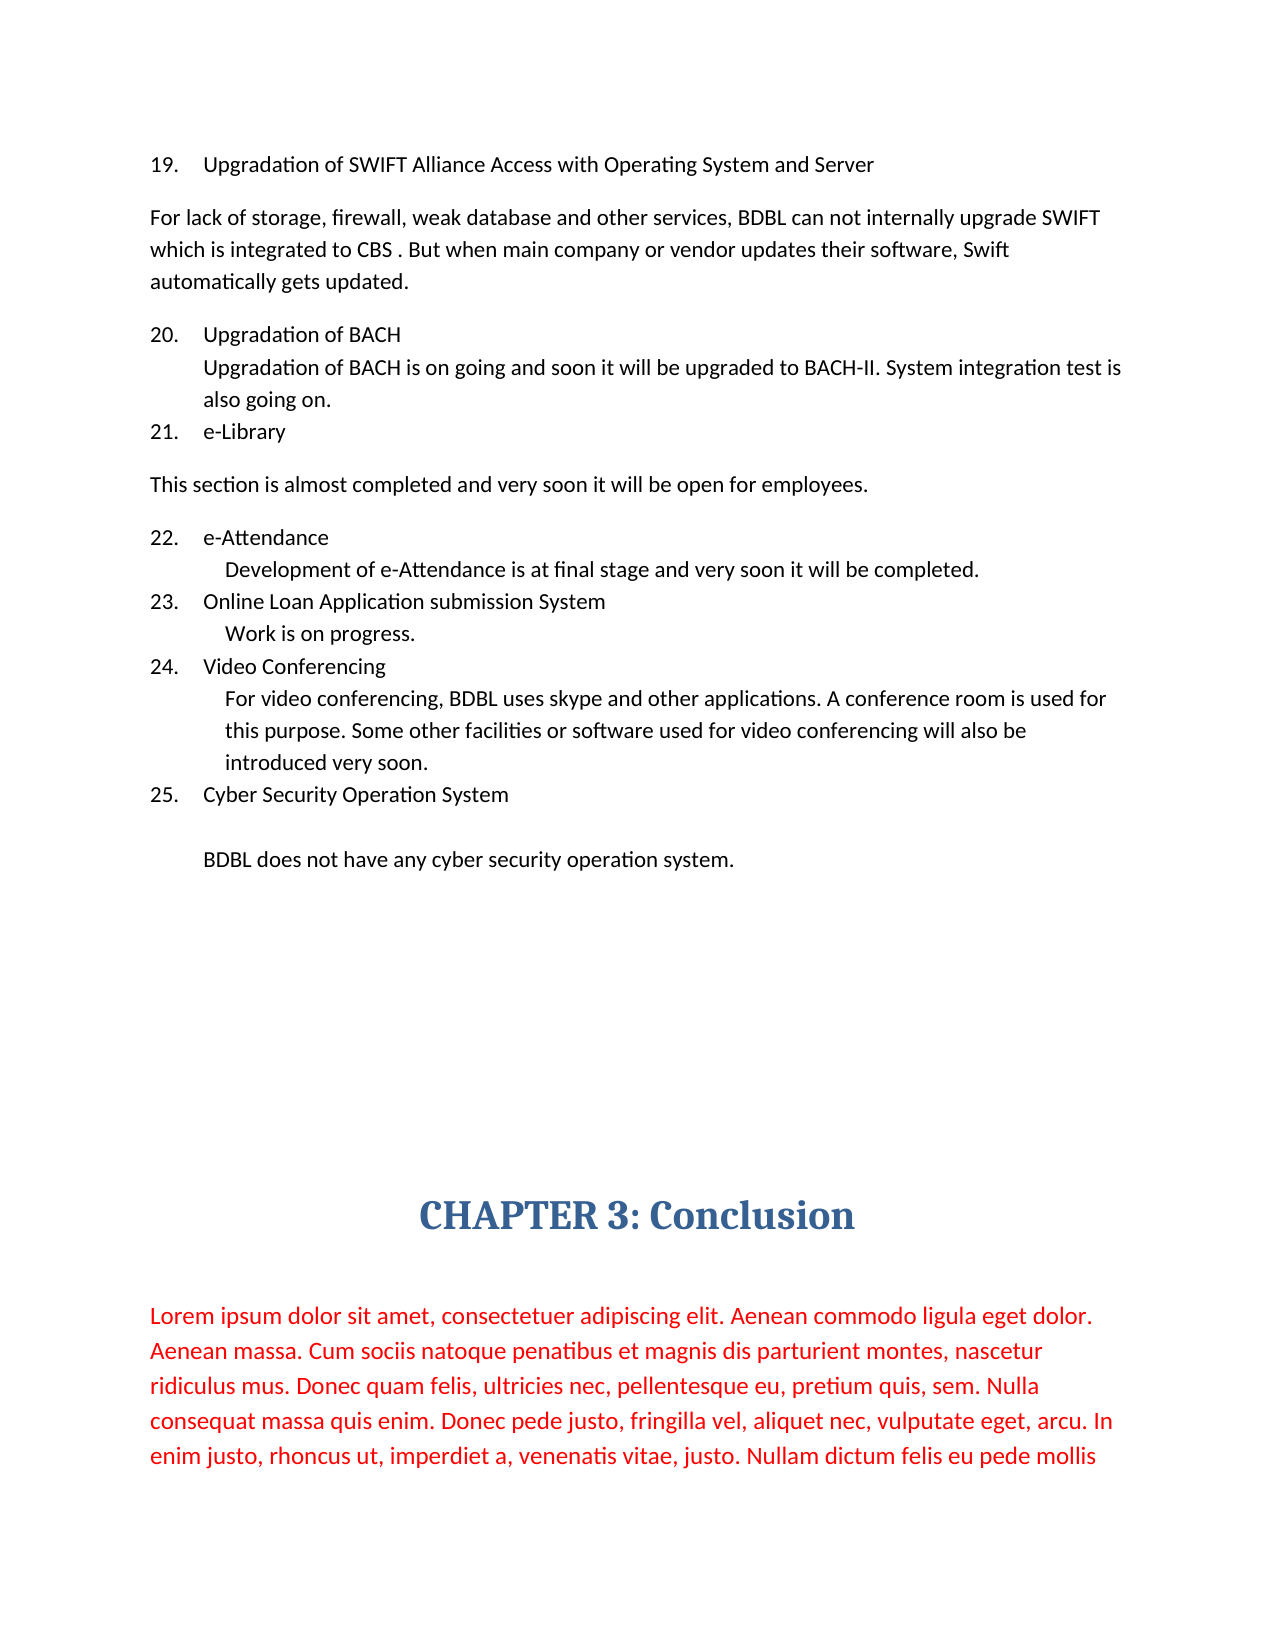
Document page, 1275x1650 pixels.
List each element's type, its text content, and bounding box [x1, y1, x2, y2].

list For video conferencing, BDBL uses skype and other applications. A conference room is used for this purpose. Some other facilities or software used for video conferencing will also be introduced very soon. [225, 684, 1125, 776]
list Upgradation of BACH is on going and soon it will be upgraded to BACH-II. System integration test is also going on. [150, 353, 1125, 413]
text Lorem ipsum dolor sit amet, consectetuer adipiscing elit. Aenean commodo ligula eget dolor. Aenean massa. Cum sociis natoque penatibus et magnis dis parturient montes, nascetur ridiculus mus. Donec quam felis, ultricies nec, pellentesque eu, pretium quis, sem. Nulla consequat massa quis enim. Donec pede justo, fringilla vel, aliquet nec, vulputate eget, arcu. In enim justo, rhoncus ut, imperdiet a, venenatis vitae, justo. Nullam dictum felis eu pede mollis [150, 1300, 1125, 1471]
list e-Library [150, 417, 1125, 445]
text For lack of storage, firewall, weak database and other services, BDBL can not internally upgrade SWIFT which is integrated to CBS . But when main company or vendor updates their software, Swift automatically gets updated. [150, 203, 1125, 295]
list Online Loan Application submission System [150, 587, 1125, 615]
list Upgradation of SWIFT Alliance Access with Operating System and Server [150, 150, 1125, 178]
list Video Conferencing [150, 652, 1125, 680]
list Upgradation of BACH [150, 320, 1125, 348]
list Work is on progress. [225, 619, 1125, 648]
subtitle CHAPTER 3: Conclusion [150, 1192, 1125, 1240]
list e-Attendance [150, 523, 1125, 551]
list BDBL does not have any cyber security operation system. [150, 845, 1125, 873]
text This section is almost completed and very soon it will be open for employees. [150, 470, 1125, 498]
list Development of e-Attendance is at final stage and very soon it will be completed. [225, 555, 1125, 583]
list Cyber Security Operation System [150, 781, 1125, 808]
